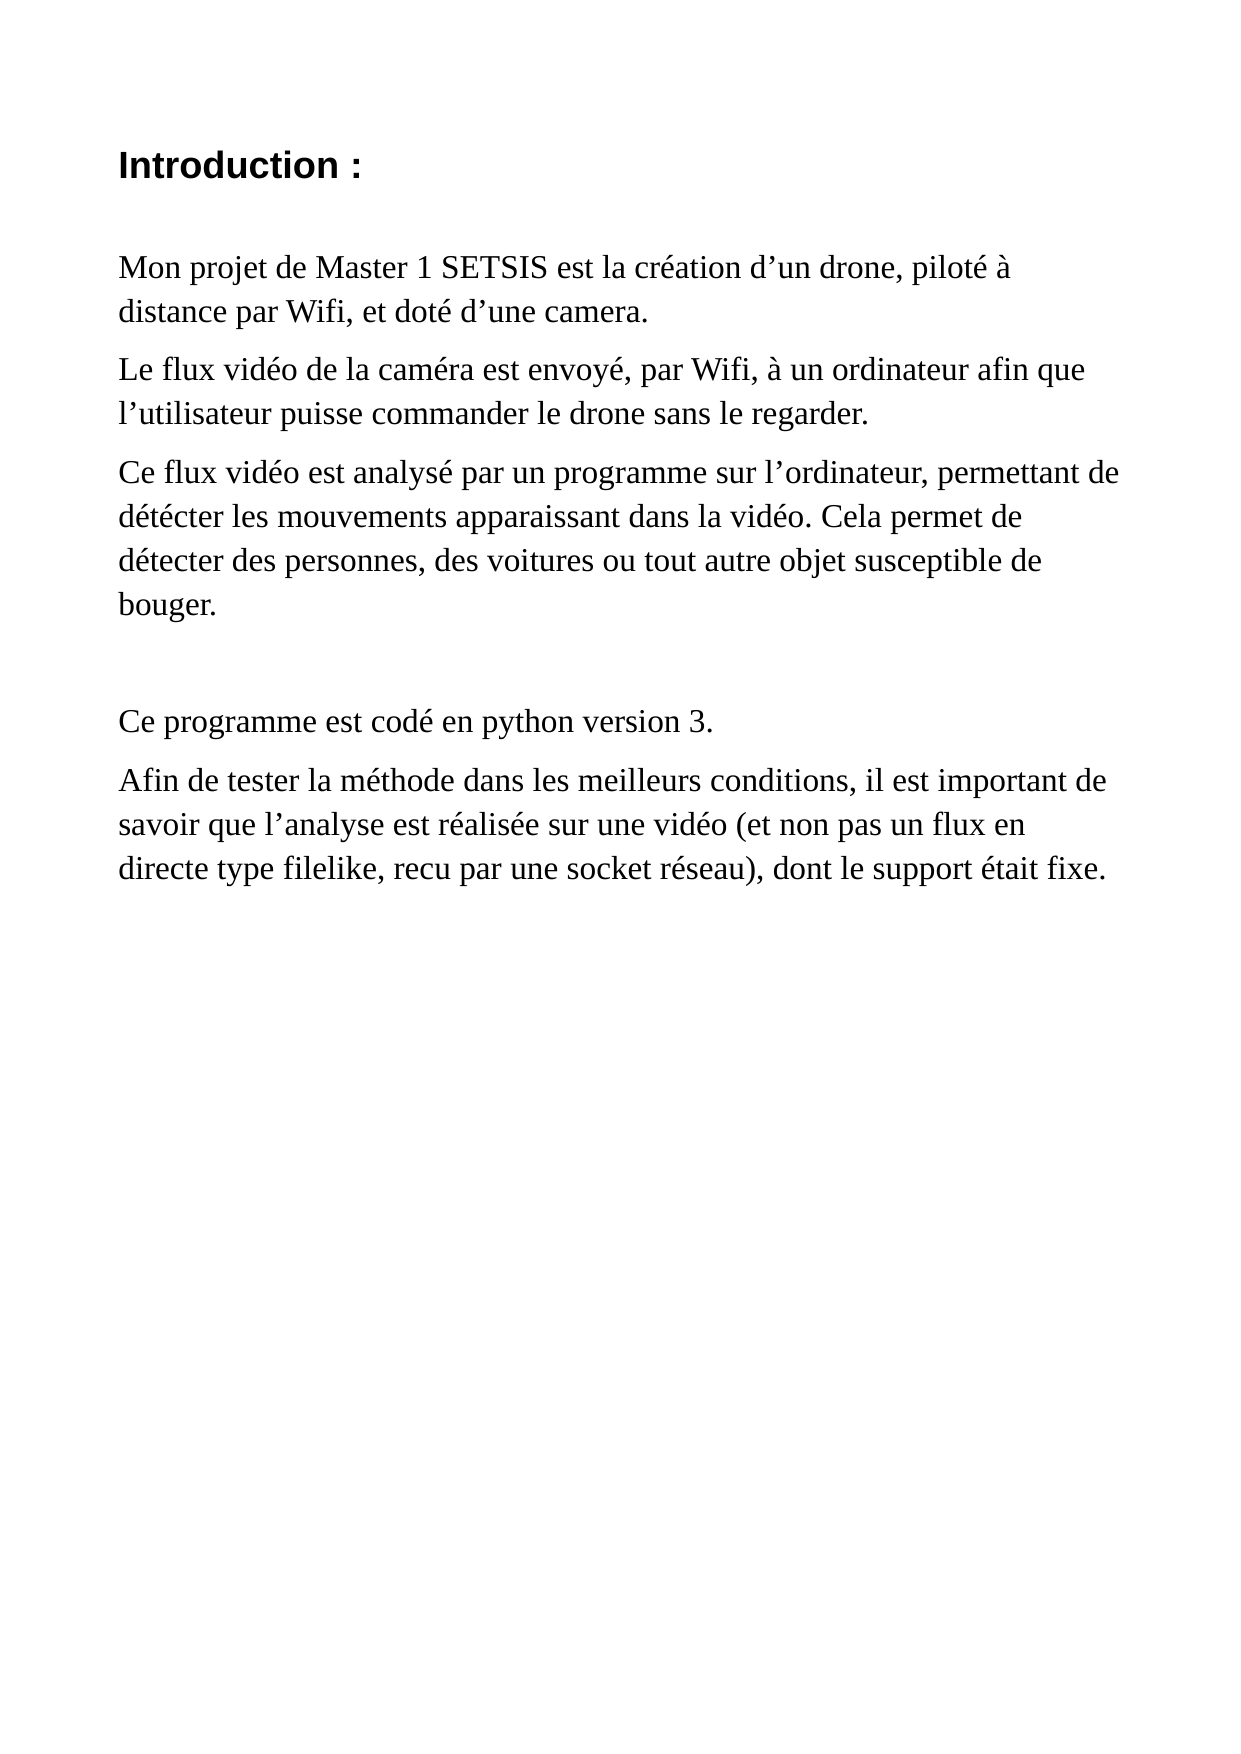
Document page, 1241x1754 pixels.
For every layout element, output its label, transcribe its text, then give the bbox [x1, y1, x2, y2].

subtitle Introduction : [118, 143, 1122, 187]
text Le flux vidéo de la caméra est envoyé, par Wifi, à un ordinateur afin que l’utilisateur puisse commander le drone sans le regarder. [118, 349, 1122, 432]
text Ce programme est codé en python version 3. [118, 702, 1122, 740]
text Afin de tester la méthode dans les meilleurs conditions, il est important de savoir que l’analyse est réalisée sur une vidéo (et non pas un flux en directe type filelike, recu par une socket réseau), dont le support était fixe. [118, 760, 1122, 887]
text Mon projet de Master 1 SETSIS est la création d’un drone, piloté à distance par Wifi, et doté d’une camera. [118, 247, 1122, 329]
text Ce flux vidéo est analysé par un programme sur l’ordinateur, permettant de détécter les mouvements apparaissant dans la vidéo. Cela permet de détecter des personnes, des voitures ou tout autre objet susceptible de bouger. [118, 452, 1122, 623]
